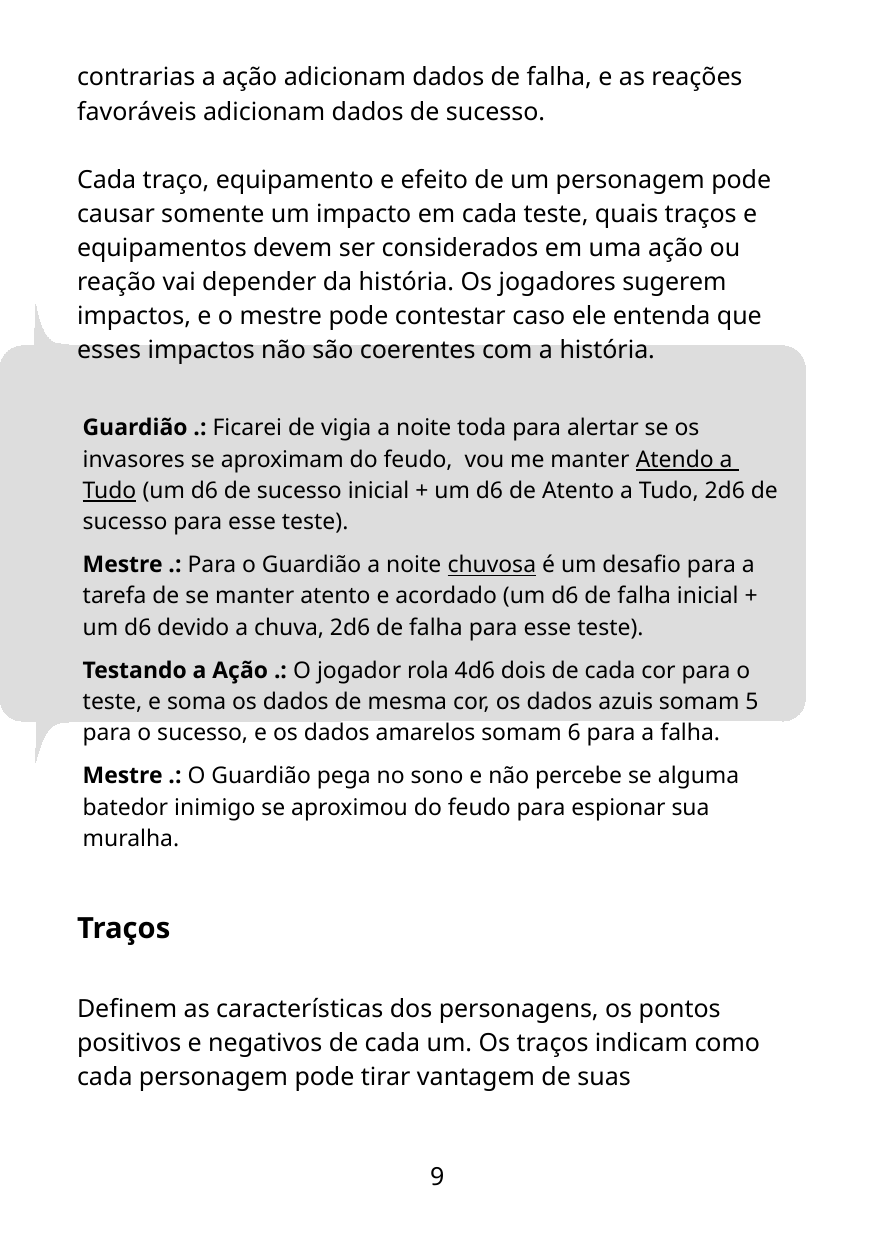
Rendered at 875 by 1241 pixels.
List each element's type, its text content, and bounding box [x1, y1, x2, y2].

text contrarias a ação adicionam dados de falha, e as reações favoráveis adicionam dados de sucesso. [77, 59, 797, 127]
text Cada traço, equipamento e efeito de um personagem pode causar somente um impacto em cada teste, quais traços e equipamentos devem ser considerados em uma ação ou reação vai depender da história. Os jogadores sugerem impactos, e o mestre pode contestar caso ele entenda que esses impactos não são coerentes com a história. [77, 161, 797, 350]
subtitle Traços [77, 908, 797, 947]
text Definem as características dos personagens, os pontos positivos e negativos de cada um. Os traços indicam como cada personagem pode tirar vantagem de suas [77, 990, 797, 1092]
table_header Guardião .: Ficarei de vigia a noite toda para alertar se os invasores se aproximam do feudo, vou me manter Atendo a Tudo (um d6 de sucesso inicial + um d6 de Atento a Tudo, 2d6 de sucesso para esse teste). Mestre .: Para o Guardião a noite chuvosa é um desafio para a tarefa de se manter atento e acordado (um d6 de falha inicial + um d6 devido a chuva, 2d6 de falha para esse teste). Testando a Ação .: O jogador rola 4d6 dois de cada cor para o teste, e soma os dados de mesma cor, os dados azuis somam 5 para o sucesso, e os dados amarelos somam 6 para a falha. Mestre .: O Guardião pega no sono e não percebe se alguma batedor inimigo se aproximou do feudo para espionar sua muralha. [77, 717, 797, 865]
